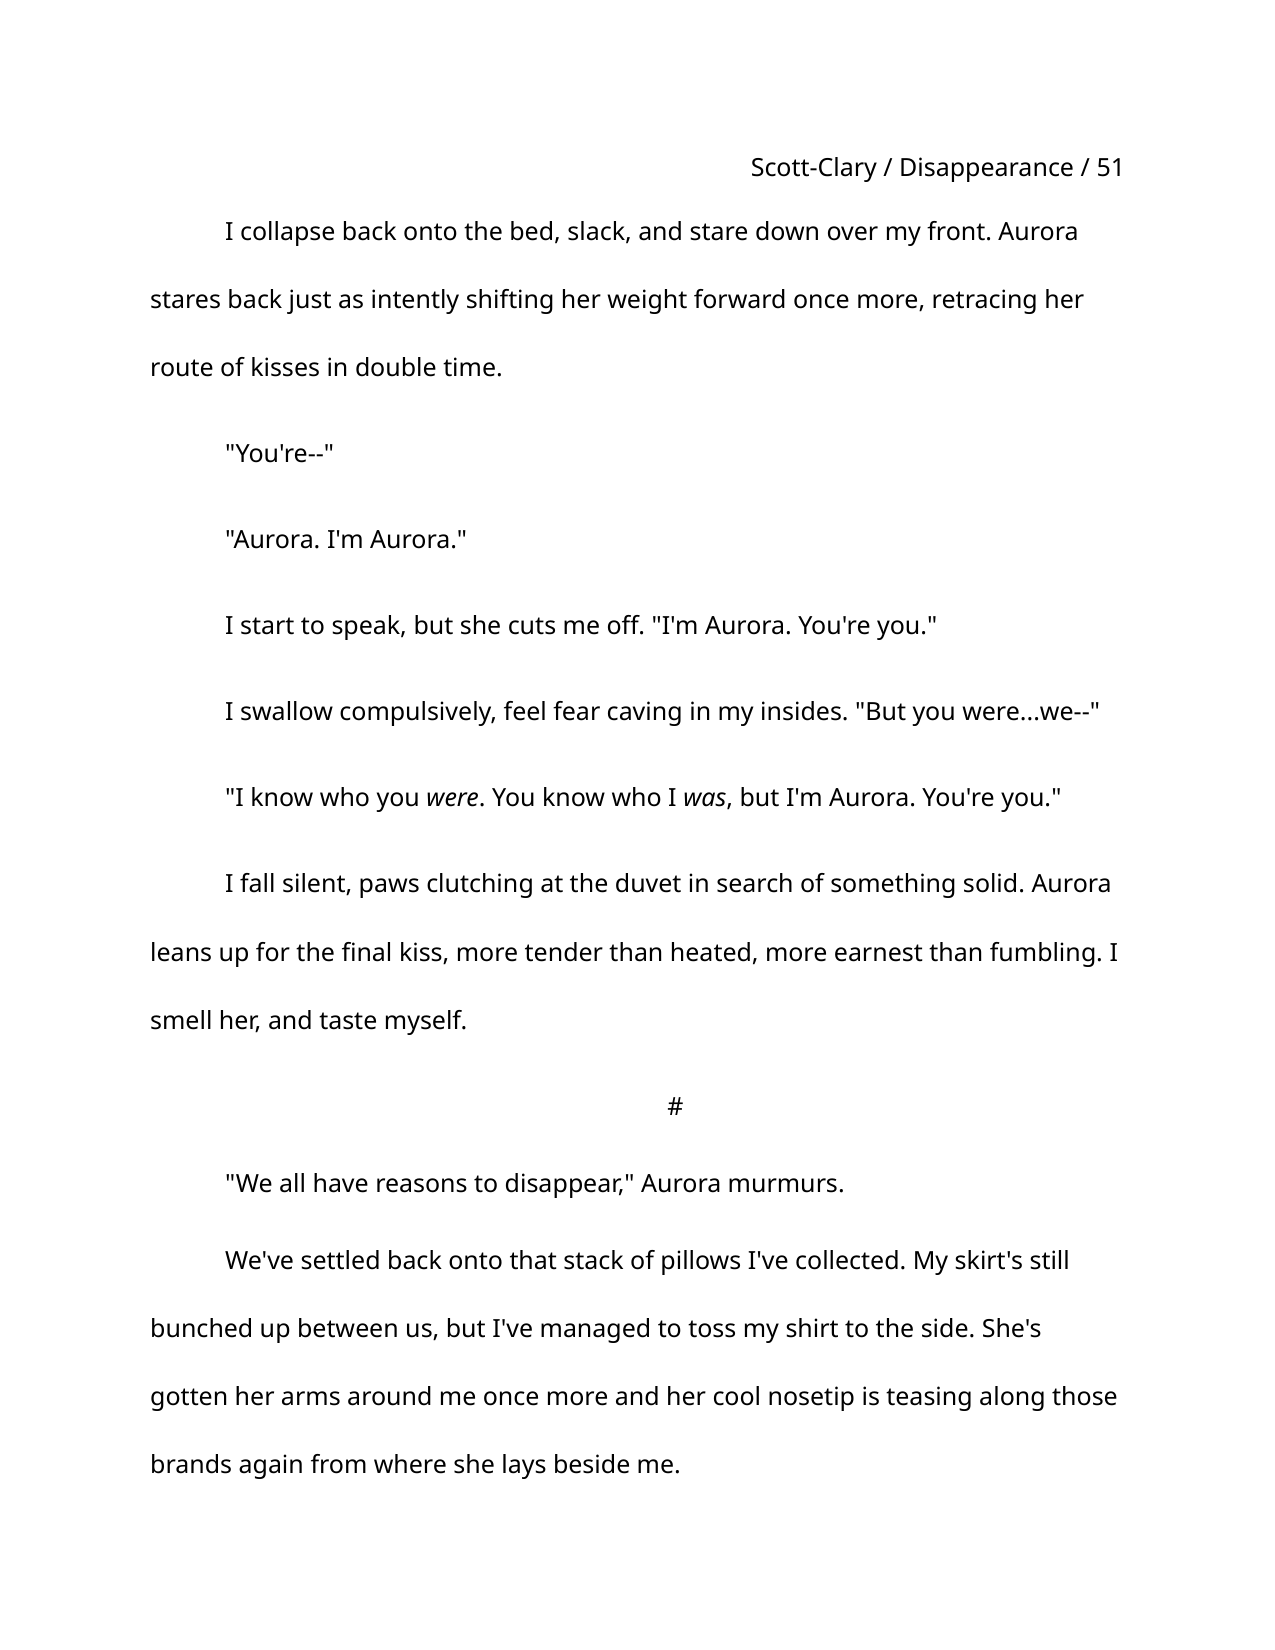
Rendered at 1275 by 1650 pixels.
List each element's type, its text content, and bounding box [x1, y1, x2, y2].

text I start to speak, but she cuts me off. "I'm Aurora. You're you." [150, 608, 1125, 642]
text I swallow compulsively, feel fear caving in my insides. "But you were...we--" [150, 694, 1125, 728]
text "Aurora. I'm Aurora." [150, 522, 1125, 556]
text # [150, 1088, 1125, 1122]
text "You're--" [150, 436, 1125, 470]
text I fall silent, paws clutching at the duvet in search of something solid. Aurora leans up for the final kiss, more tender than heated, more earnest than fumbling. I smell her, and taste myself. [150, 866, 1125, 1036]
text "We all have reasons to disappear," Aurora murmurs. [150, 1165, 1125, 1199]
text "I know who you were. You know who I was, but I'm Aurora. You're you." [150, 780, 1125, 814]
text I collapse back onto the bed, slack, and stare down over my front. Aurora stares back just as intently shifting her weight forward once more, retracing her route of kisses in double time. [150, 213, 1125, 384]
text We've settled back onto that stack of pillows I've collected. My skirt's still bunched up between us, but I've managed to toss my shirt to the side. She's gotten her arms around me once more and her cool nosetip is teasing along those brands again from where she lays beside me. [150, 1242, 1125, 1481]
